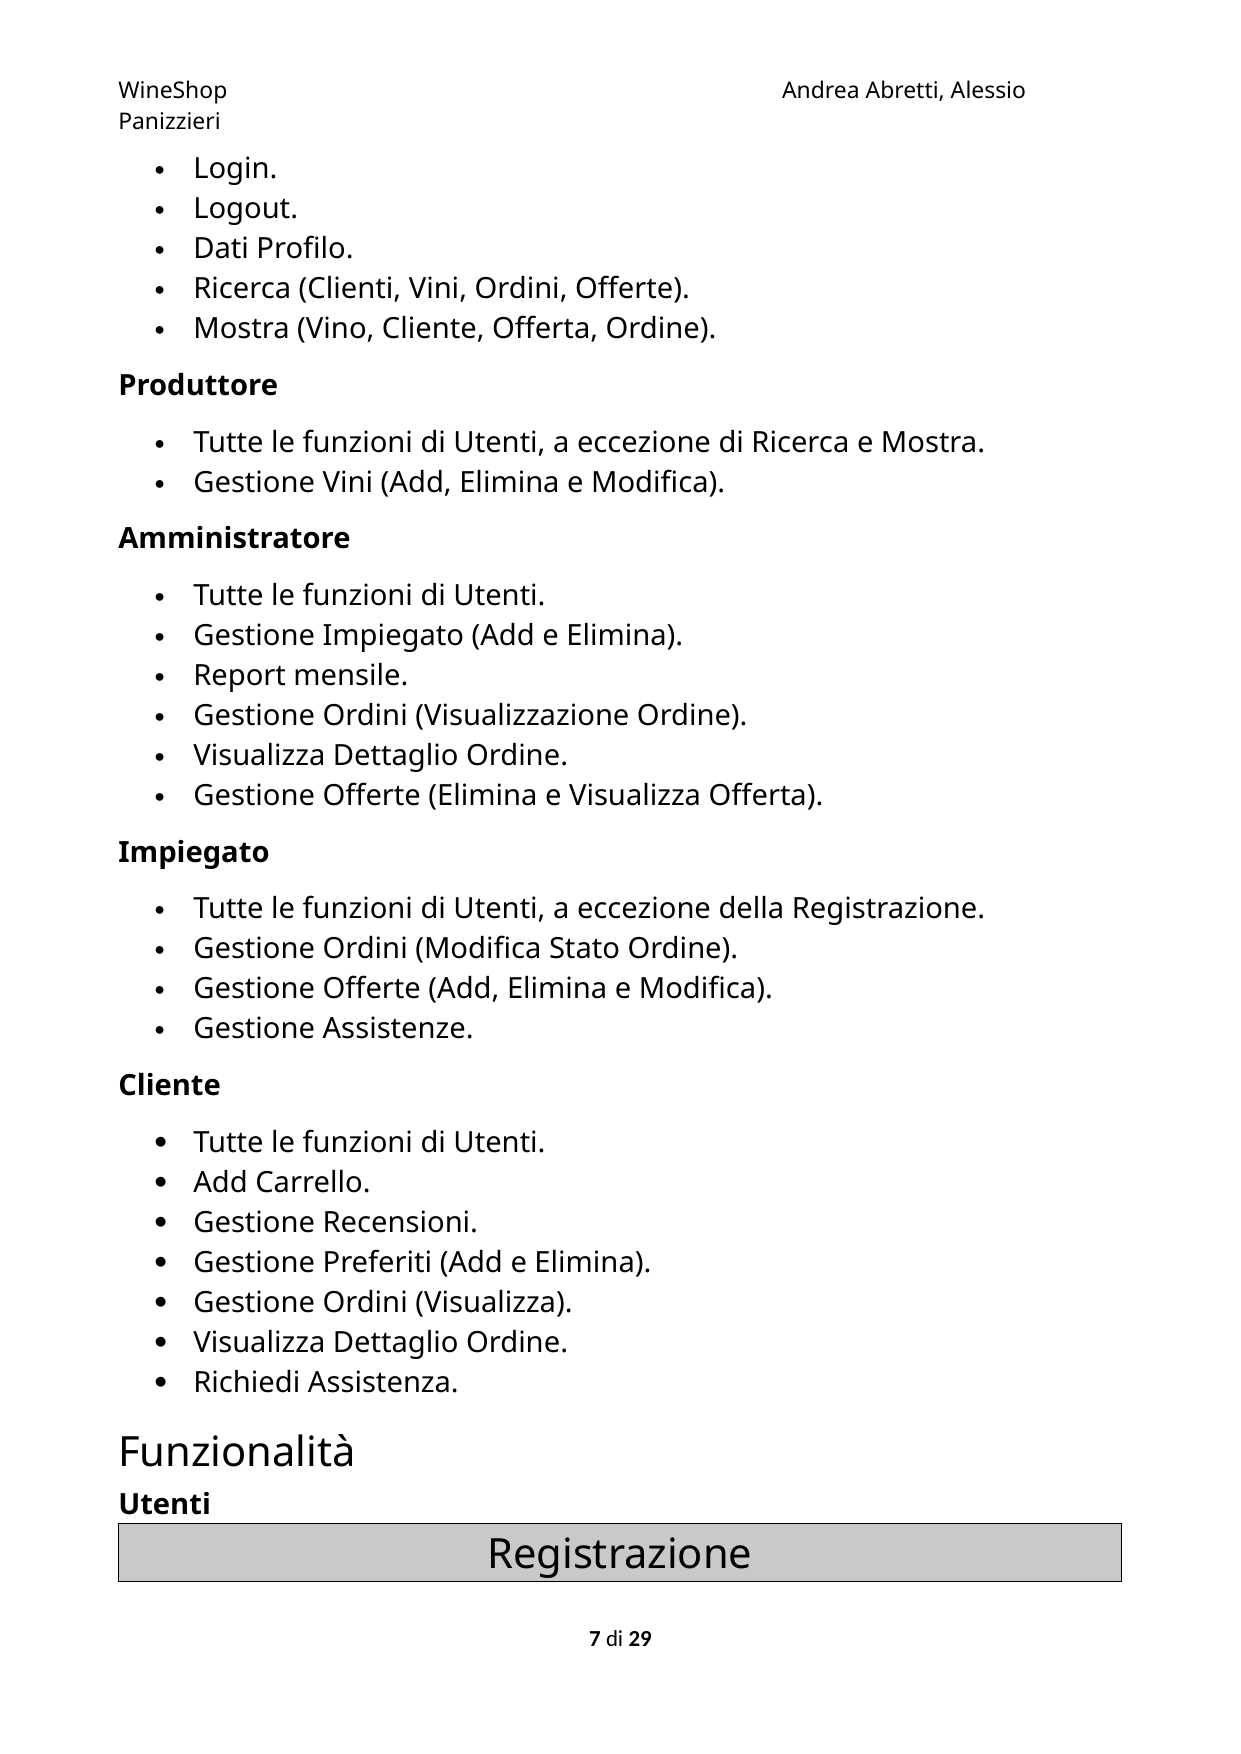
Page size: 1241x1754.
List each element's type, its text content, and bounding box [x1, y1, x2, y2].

list Gestione Preferiti (Add e Elimina). [156, 1241, 1122, 1281]
list Gestione Offerte (Add, Elimina e Modifica). [156, 968, 1122, 1007]
subtitle Utenti [118, 1483, 1122, 1523]
list Gestione Vini (Add, Elimina e Modifica). [156, 461, 1122, 501]
text Impiegato [118, 831, 1122, 871]
list Add Carrello. [156, 1161, 1122, 1201]
list Visualizza Dettaglio Ordine. [156, 1321, 1122, 1361]
list Gestione Offerte (Elimina e Visualizza Offerta). [156, 774, 1122, 814]
list Tutte le funzioni di Utenti. [156, 574, 1122, 614]
list Visualizza Dettaglio Ordine. [156, 734, 1122, 774]
list Dati Profilo. [156, 228, 1122, 267]
list Richiedi Assistenza. [156, 1361, 1122, 1401]
list Ricerca (Clienti, Vini, Ordini, Offerte). [156, 268, 1122, 307]
list Gestione Ordini (Modifica Stato Ordine). [156, 928, 1122, 967]
list Logout. [156, 188, 1122, 227]
list Gestione Recensioni. [156, 1201, 1122, 1241]
list Tutte le funzioni di Utenti, a eccezione della Registrazione. [156, 888, 1122, 927]
list Gestione Ordini (Visualizzazione Ordine). [156, 694, 1122, 734]
text Produttore [118, 364, 1122, 404]
list Report mensile. [156, 654, 1122, 694]
list Mostra (Vino, Cliente, Offerta, Ordine). [156, 308, 1122, 347]
list Tutte le funzioni di Utenti. [156, 1121, 1122, 1161]
subtitle Funzionalità [118, 1422, 1122, 1478]
list Tutte le funzioni di Utenti, a eccezione di Ricerca e Mostra. [156, 421, 1122, 461]
list Gestione Impiegato (Add e Elimina). [156, 614, 1122, 654]
text Amministratore [118, 518, 1122, 557]
list Login. [156, 148, 1122, 187]
text Cliente [118, 1064, 1122, 1104]
list Gestione Ordini (Visualizza). [156, 1281, 1122, 1321]
table_header Registrazione [119, 1524, 1121, 1581]
list Gestione Assistenze. [156, 1008, 1122, 1047]
